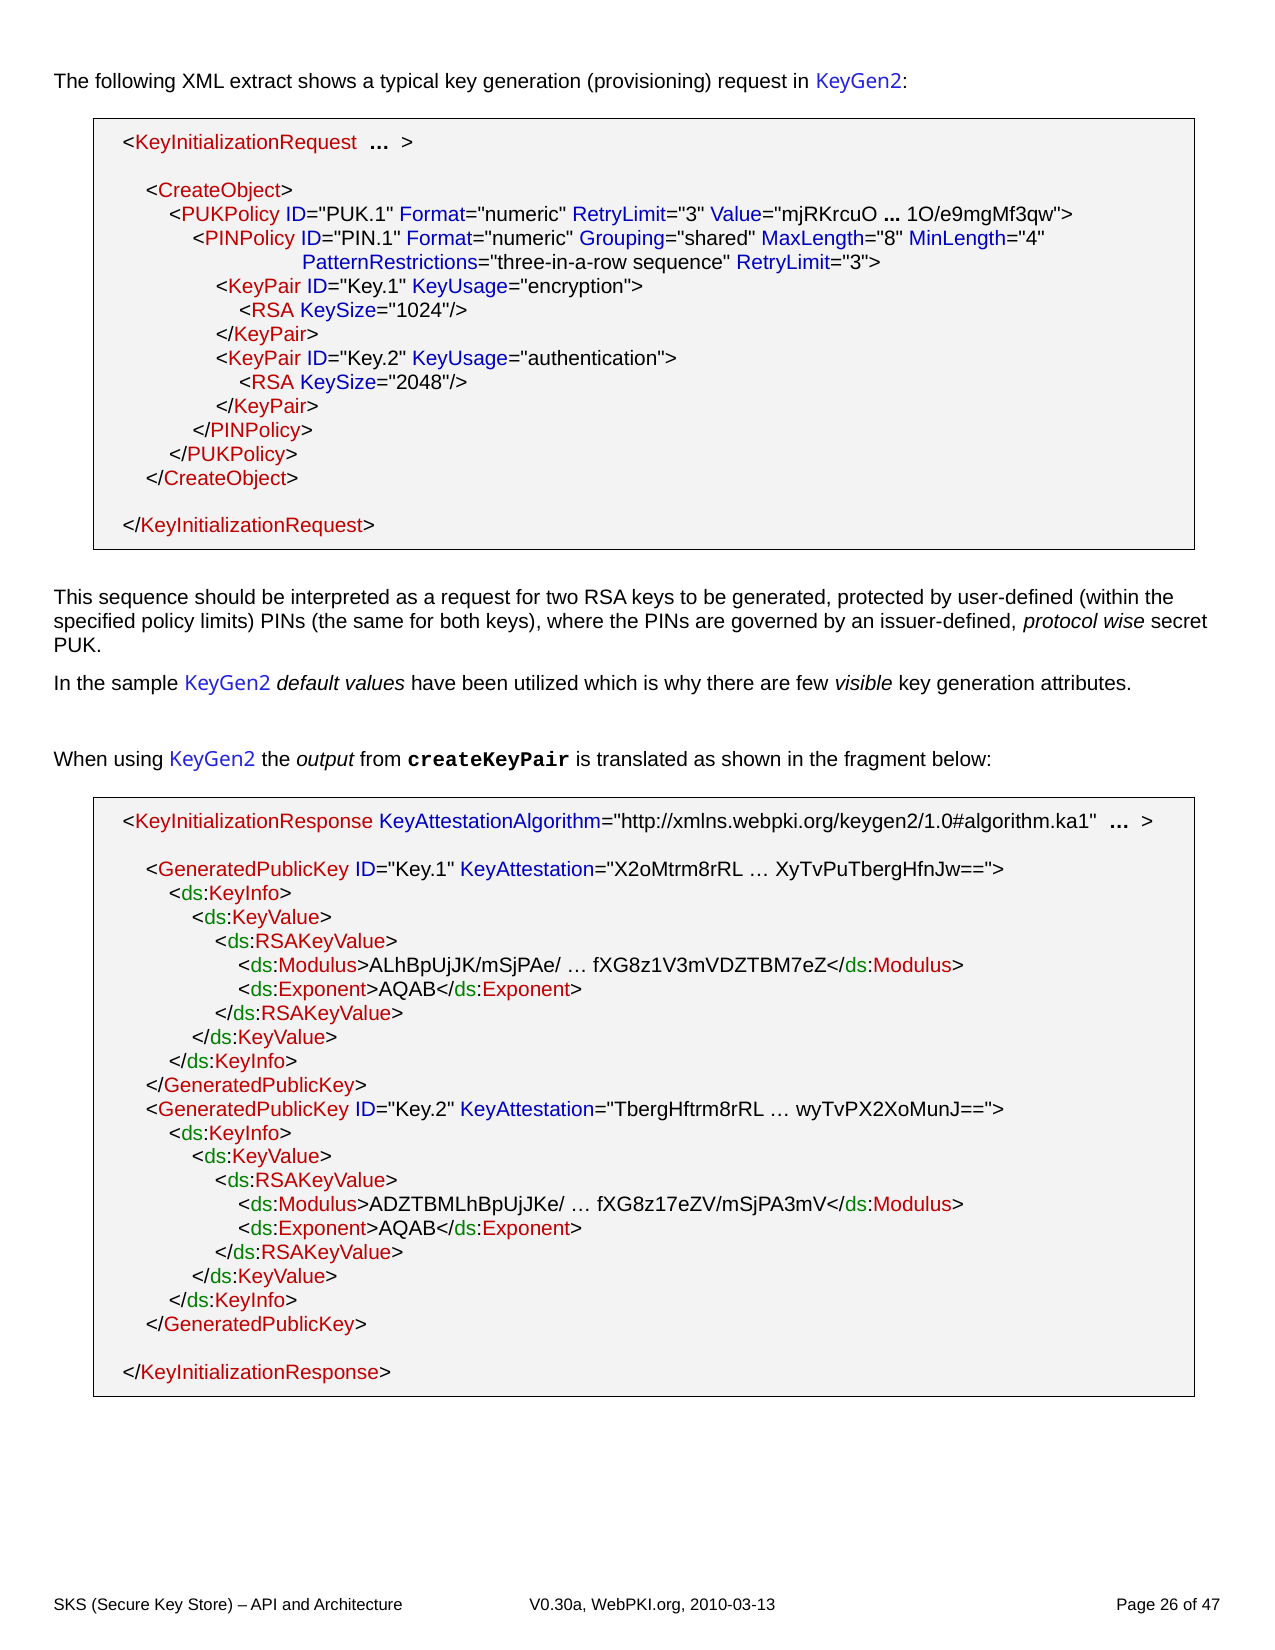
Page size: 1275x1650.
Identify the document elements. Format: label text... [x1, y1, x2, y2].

table_header <KeyInitializationResponse KeyAttestationAlgorithm="http://xmlns.webpki.org/keygen2/1.0#algorithm.ka1" … > <GeneratedPublicKey ID="Key.1" KeyAttestation="X2oMtrm8rRL … XyTvPuTbergHfnJw=="> <ds:KeyInfo> <ds:KeyValue> <ds:RSAKeyValue> <ds:Modulus>ALhBpUjJK/mSjPAe/ … fXG8z1V3mVDZTBM7eZ</ds:Modulus> <ds:Exponent>AQAB</ds:Exponent> </ds:RSAKeyValue> </ds:KeyValue> </ds:KeyInfo> </GeneratedPublicKey> <GeneratedPublicKey ID="Key.2" KeyAttestation="TbergHftrm8rRL … wyTvPX2XoMunJ=="> <ds:KeyInfo> <ds:KeyValue> <ds:RSAKeyValue> <ds:Modulus>ADZTBMLhBpUjJKe/ … fXG8z17eZV/mSjPA3mV</ds:Modulus> <ds:Exponent>AQAB</ds:Exponent> </ds:RSAKeyValue> </ds:KeyValue> </ds:KeyInfo> </GeneratedPublicKey> </KeyInitializationResponse> [94, 798, 1194, 1396]
table_header <KeyInitializationRequest … > <CreateObject> <PUKPolicy ID="PUK.1" Format="numeric" RetryLimit="3" Value="mjRKrcuO ... 1O/e9mgMf3qw"> <PINPolicy ID="PIN.1" Format="numeric" Grouping="shared" MaxLength="8" MinLength="4" PatternRestrictions="three-in-a-row sequence" RetryLimit="3"> <KeyPair ID="Key.1" KeyUsage="encryption"> <RSA KeySize="1024"/> </KeyPair> <KeyPair ID="Key.2" KeyUsage="authentication"> <RSA KeySize="2048"/> </KeyPair> </PINPolicy> </PUKPolicy> </CreateObject> </KeyInitializationRequest> [94, 119, 1194, 549]
text The following XML extract shows a typical key generation (provisioning) request in KeyGen2: [53, 66, 1221, 118]
text When using KeyGen2 the output from createKeyPair is translated as shown in the fragment below: [53, 744, 1221, 797]
text In the sample KeyGen2 default values have been utilized which is why there are few visible key generation attributes. [53, 668, 1221, 697]
text This sequence should be interpreted as a request for two RSA keys to be generated, protected by user-defined (within the specified policy limits) PINs (the same for both keys), where the PINs are governed by an issuer-defined, protocol wise secret PUK. [53, 585, 1221, 657]
